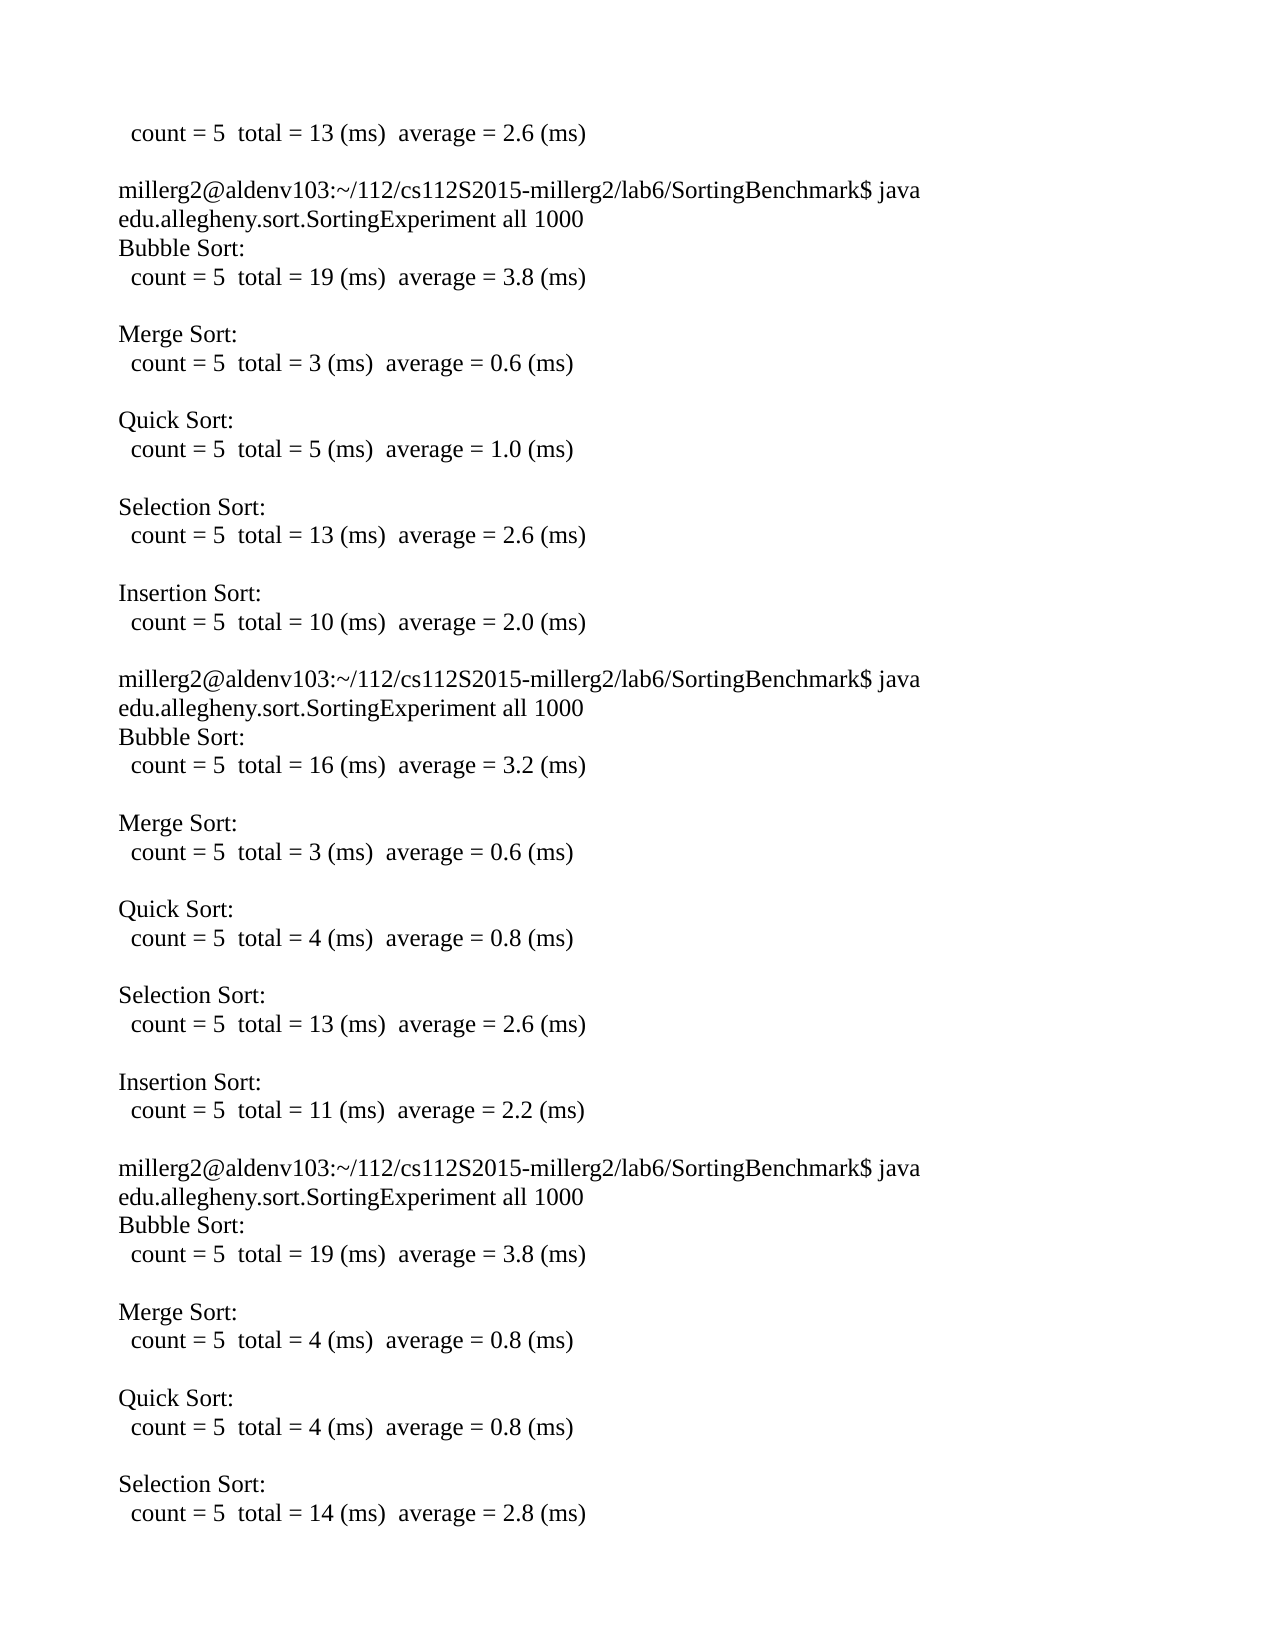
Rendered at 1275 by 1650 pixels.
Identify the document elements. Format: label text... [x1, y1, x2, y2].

text Quick Sort: [118, 894, 1157, 923]
text count = 5 total = 3 (ms) average = 0.6 (ms) [118, 837, 1157, 866]
text count = 5 total = 14 (ms) average = 2.8 (ms) [118, 1498, 1157, 1527]
text Selection Sort: [118, 981, 1157, 1009]
text Insertion Sort: [118, 578, 1157, 607]
text Bubble Sort: [118, 233, 1157, 262]
text Merge Sort: [118, 1297, 1157, 1326]
text Quick Sort: [118, 1383, 1157, 1412]
text count = 5 total = 11 (ms) average = 2.2 (ms) [118, 1096, 1157, 1124]
text Selection Sort: [118, 1469, 1157, 1498]
text count = 5 total = 13 (ms) average = 2.6 (ms) [118, 118, 1157, 147]
text count = 5 total = 13 (ms) average = 2.6 (ms) [118, 1009, 1157, 1038]
text millerg2@aldenv103:~/112/cs112S2015-millerg2/lab6/SortingBenchmark$ java edu.allegheny.sort.SortingExperiment all 1000 [118, 176, 1157, 233]
text count = 5 total = 4 (ms) average = 0.8 (ms) [118, 923, 1157, 952]
text count = 5 total = 10 (ms) average = 2.0 (ms) [118, 607, 1157, 636]
text count = 5 total = 19 (ms) average = 3.8 (ms) [118, 262, 1157, 291]
text Bubble Sort: [118, 1211, 1157, 1239]
text count = 5 total = 16 (ms) average = 3.2 (ms) [118, 751, 1157, 779]
text count = 5 total = 4 (ms) average = 0.8 (ms) [118, 1326, 1157, 1354]
text count = 5 total = 13 (ms) average = 2.6 (ms) [118, 521, 1157, 549]
text Bubble Sort: [118, 722, 1157, 751]
text Insertion Sort: [118, 1067, 1157, 1096]
text count = 5 total = 19 (ms) average = 3.8 (ms) [118, 1239, 1157, 1268]
text millerg2@aldenv103:~/112/cs112S2015-millerg2/lab6/SortingBenchmark$ java edu.allegheny.sort.SortingExperiment all 1000 [118, 1153, 1157, 1211]
text Selection Sort: [118, 492, 1157, 521]
text millerg2@aldenv103:~/112/cs112S2015-millerg2/lab6/SortingBenchmark$ java edu.allegheny.sort.SortingExperiment all 1000 [118, 664, 1157, 722]
text Quick Sort: [118, 406, 1157, 434]
text count = 5 total = 3 (ms) average = 0.6 (ms) [118, 348, 1157, 377]
text count = 5 total = 5 (ms) average = 1.0 (ms) [118, 434, 1157, 463]
text Merge Sort: [118, 808, 1157, 837]
text count = 5 total = 4 (ms) average = 0.8 (ms) [118, 1412, 1157, 1441]
text Merge Sort: [118, 319, 1157, 348]
